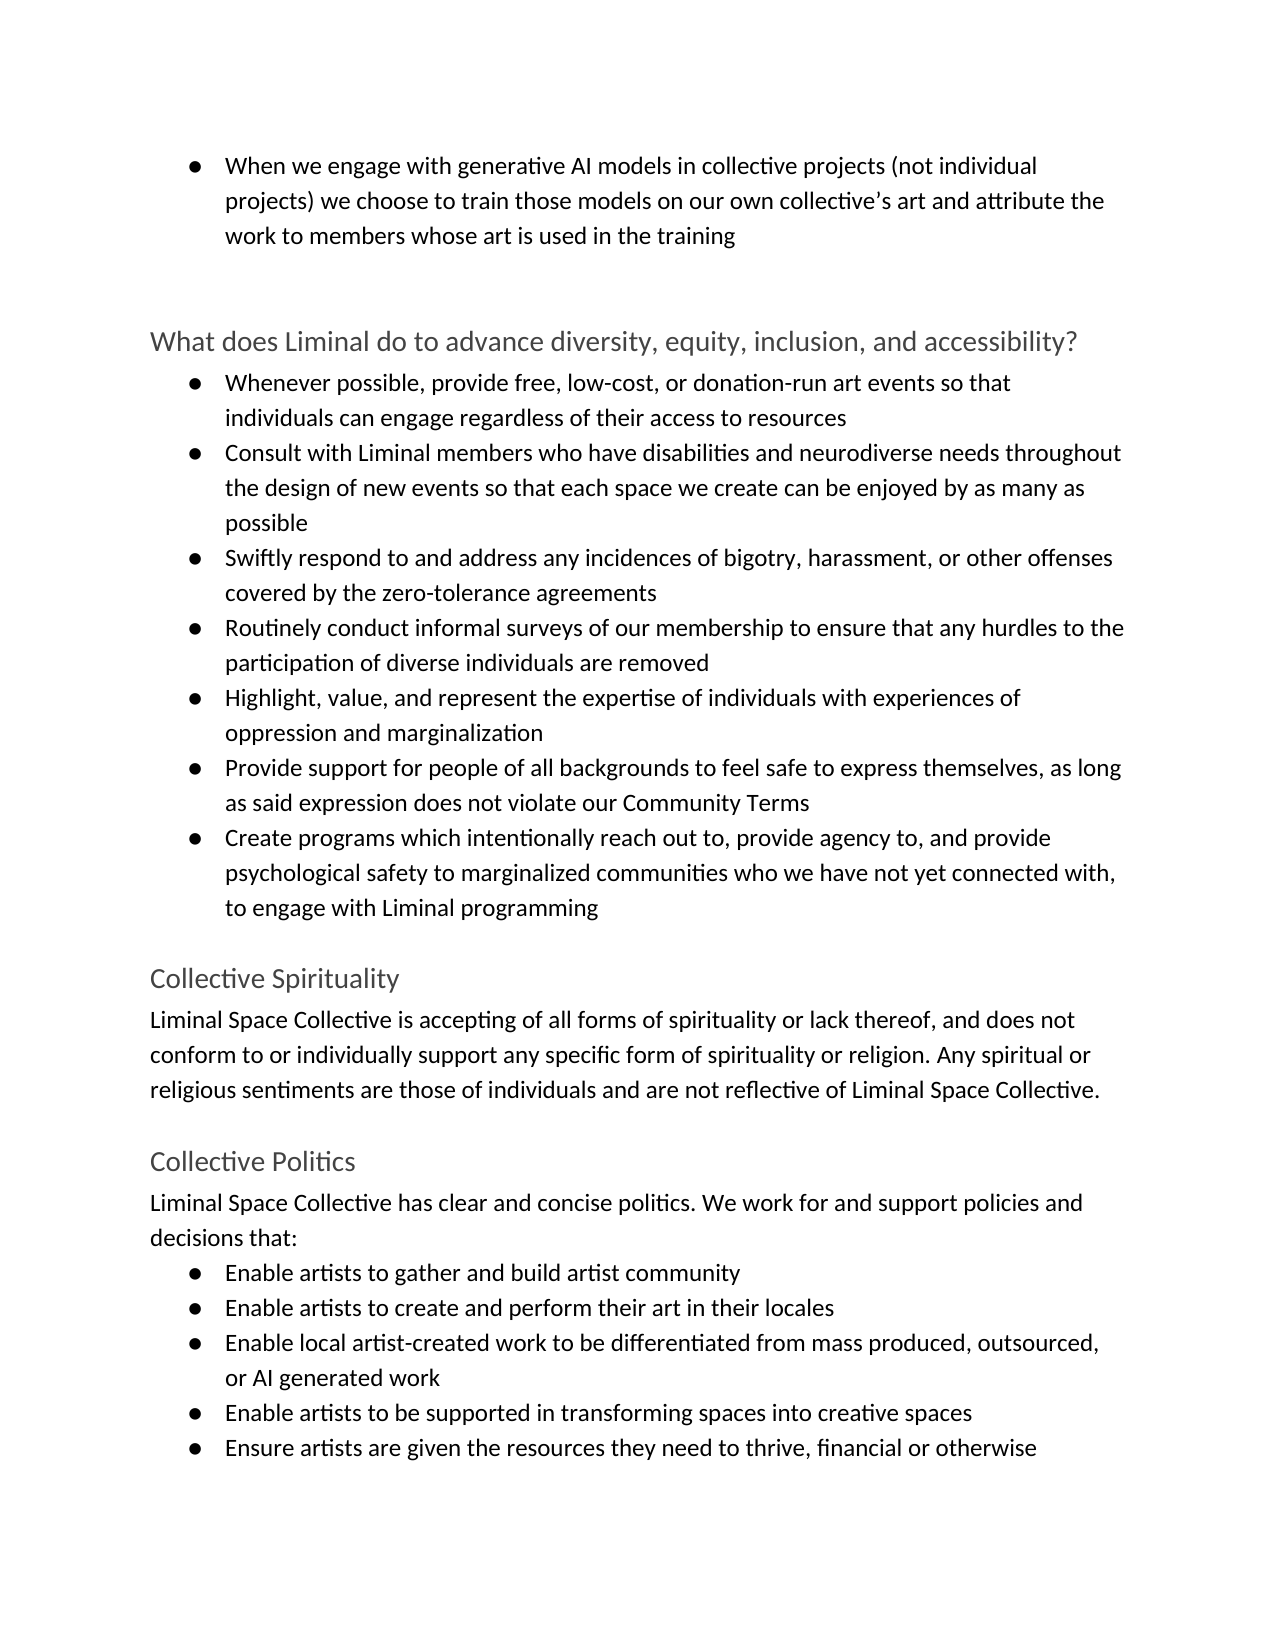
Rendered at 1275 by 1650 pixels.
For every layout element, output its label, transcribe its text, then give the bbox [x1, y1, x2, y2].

text Liminal Space Collective has clear and concise politics. We work for and support policies and decisions that: [150, 1187, 1125, 1252]
list Enable artists to gather and build artist community [187, 1257, 1125, 1287]
text Liminal Space Collective is accepting of all forms of spirituality or lack thereof, and does not conform to or individually support any specific form of spirituality or religion. Any spiritual or religious sentiments are those of individuals and are not reflective of Liminal Space Collective. [150, 1004, 1125, 1105]
list Consult with Liminal members who have disabilities and neurodiverse needs throughout the design of new events so that each space we create can be enjoyed by as many as possible [187, 437, 1125, 538]
list Ensure artists are given the resources they need to thrive, financial or otherwise [187, 1432, 1125, 1462]
list Enable local artist-created work to be differentiated from mass produced, outsourced, or AI generated work [187, 1327, 1125, 1392]
subtitle Collective Spirituality [150, 961, 1125, 996]
list Highlight, value, and represent the expertise of individuals with experiences of oppression and marginalization [187, 682, 1125, 748]
list Provide support for people of all backgrounds to feel safe to express themselves, as long as said expression does not violate our Community Terms [187, 752, 1125, 818]
subtitle Collective Politics [150, 1143, 1125, 1178]
list Whenever possible, provide free, low-cost, or donation-run art events so that individuals can engage regardless of their access to resources [187, 367, 1125, 433]
list Enable artists to be supported in transforming spaces into creative spaces [187, 1397, 1125, 1427]
list When we engage with generative AI models in collective projects (not individual projects) we choose to train those models on our own collective’s art and attribute the work to members whose art is used in the training [187, 150, 1125, 251]
list Routinely conduct informal surveys of our membership to ensure that any hurdles to the participation of diverse individuals are removed [187, 612, 1125, 678]
list Enable artists to create and perform their art in their locales [187, 1292, 1125, 1322]
list Create programs which intentionally reach out to, provide agency to, and provide psychological safety to marginalized communities who we have not yet connected with, to engage with Liminal programming [187, 822, 1125, 923]
list Swiftly respond to and address any incidences of bigotry, harassment, or other offenses covered by the zero-tolerance agreements [187, 542, 1125, 608]
subtitle What does Liminal do to advance diversity, equity, inclusion, and accessibility? [150, 323, 1125, 359]
